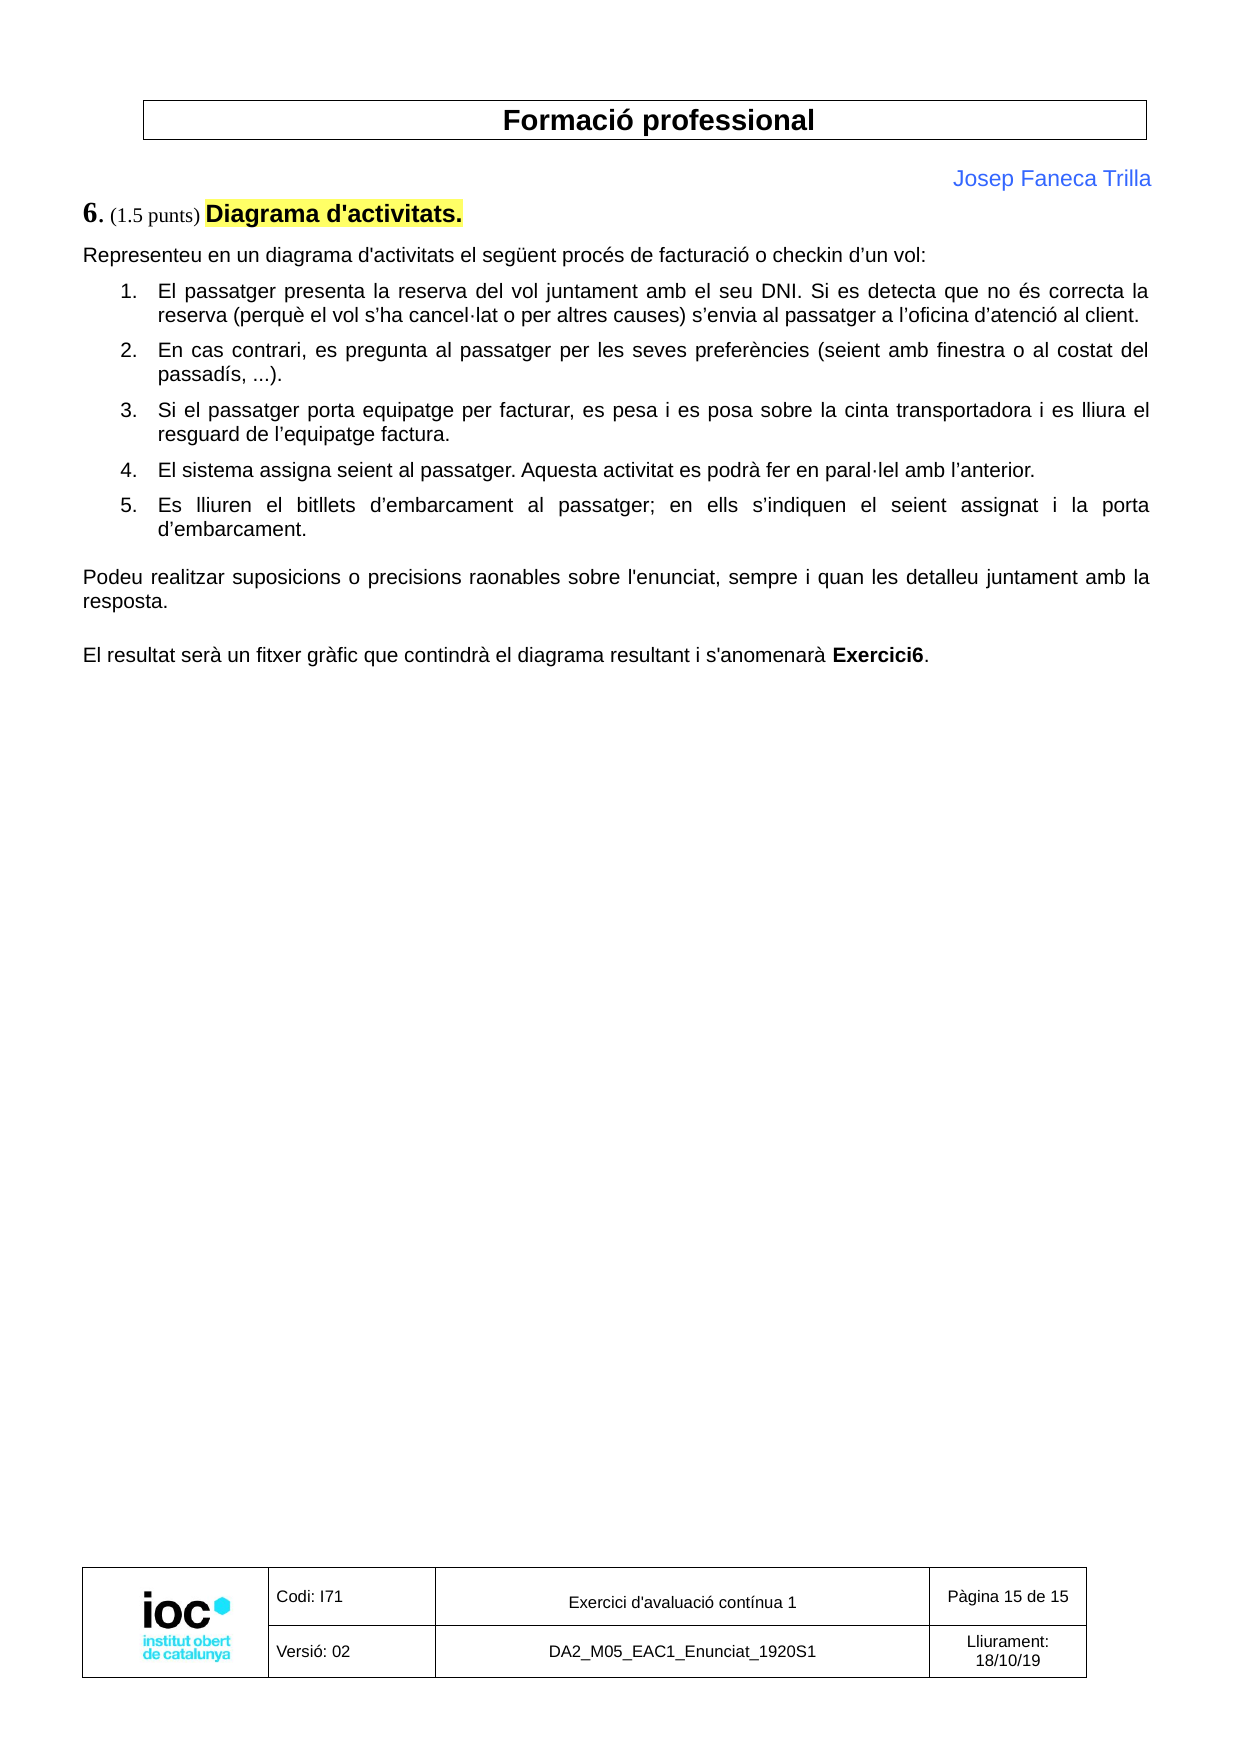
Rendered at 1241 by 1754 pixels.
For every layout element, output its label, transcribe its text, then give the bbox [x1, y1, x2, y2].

text Representeu en un diagrama d'activitats el següent procés de facturació o checkin d’un vol: [83, 243, 1151, 267]
list Si el passatger porta equipatge per facturar, es pesa i es posa sobre la cinta transportadora i es lliura el resguard de l’equipatge factura. [120, 398, 1151, 446]
text Podeu realitzar suposicions o precisions raonables sobre l'enunciat, sempre i quan les detalleu juntament amb la resposta. [83, 565, 1151, 613]
picture [130, 1577, 244, 1673]
text 6. (1.5 punts) Diagrama d'activitats. [83, 195, 1151, 228]
list El sistema assigna seient al passatger. Aquesta activitat es podrà fer en paral·lel amb l’anterior. [120, 458, 1151, 482]
text El resultat serà un fitxer gràfic que contindrà el diagrama resultant i s'anomenarà Exercici6. [83, 643, 1151, 667]
list El passatger presenta la reserva del vol juntament amb el seu DNI. Si es detecta que no és correcta la reserva (perquè el vol s’ha cancel·lat o per altres causes) s’envia al passatger a l’oficina d’atenció al client. [120, 278, 1151, 326]
list Es lliuren el bitllets d’embarcament al passatger; en ells s’indiquen el seient assignat i la porta d’embarcament. [120, 493, 1151, 541]
list En cas contrari, es pregunta al passatger per les seves preferències (seient amb finestra o al costat del passadís, ...). [120, 338, 1151, 386]
